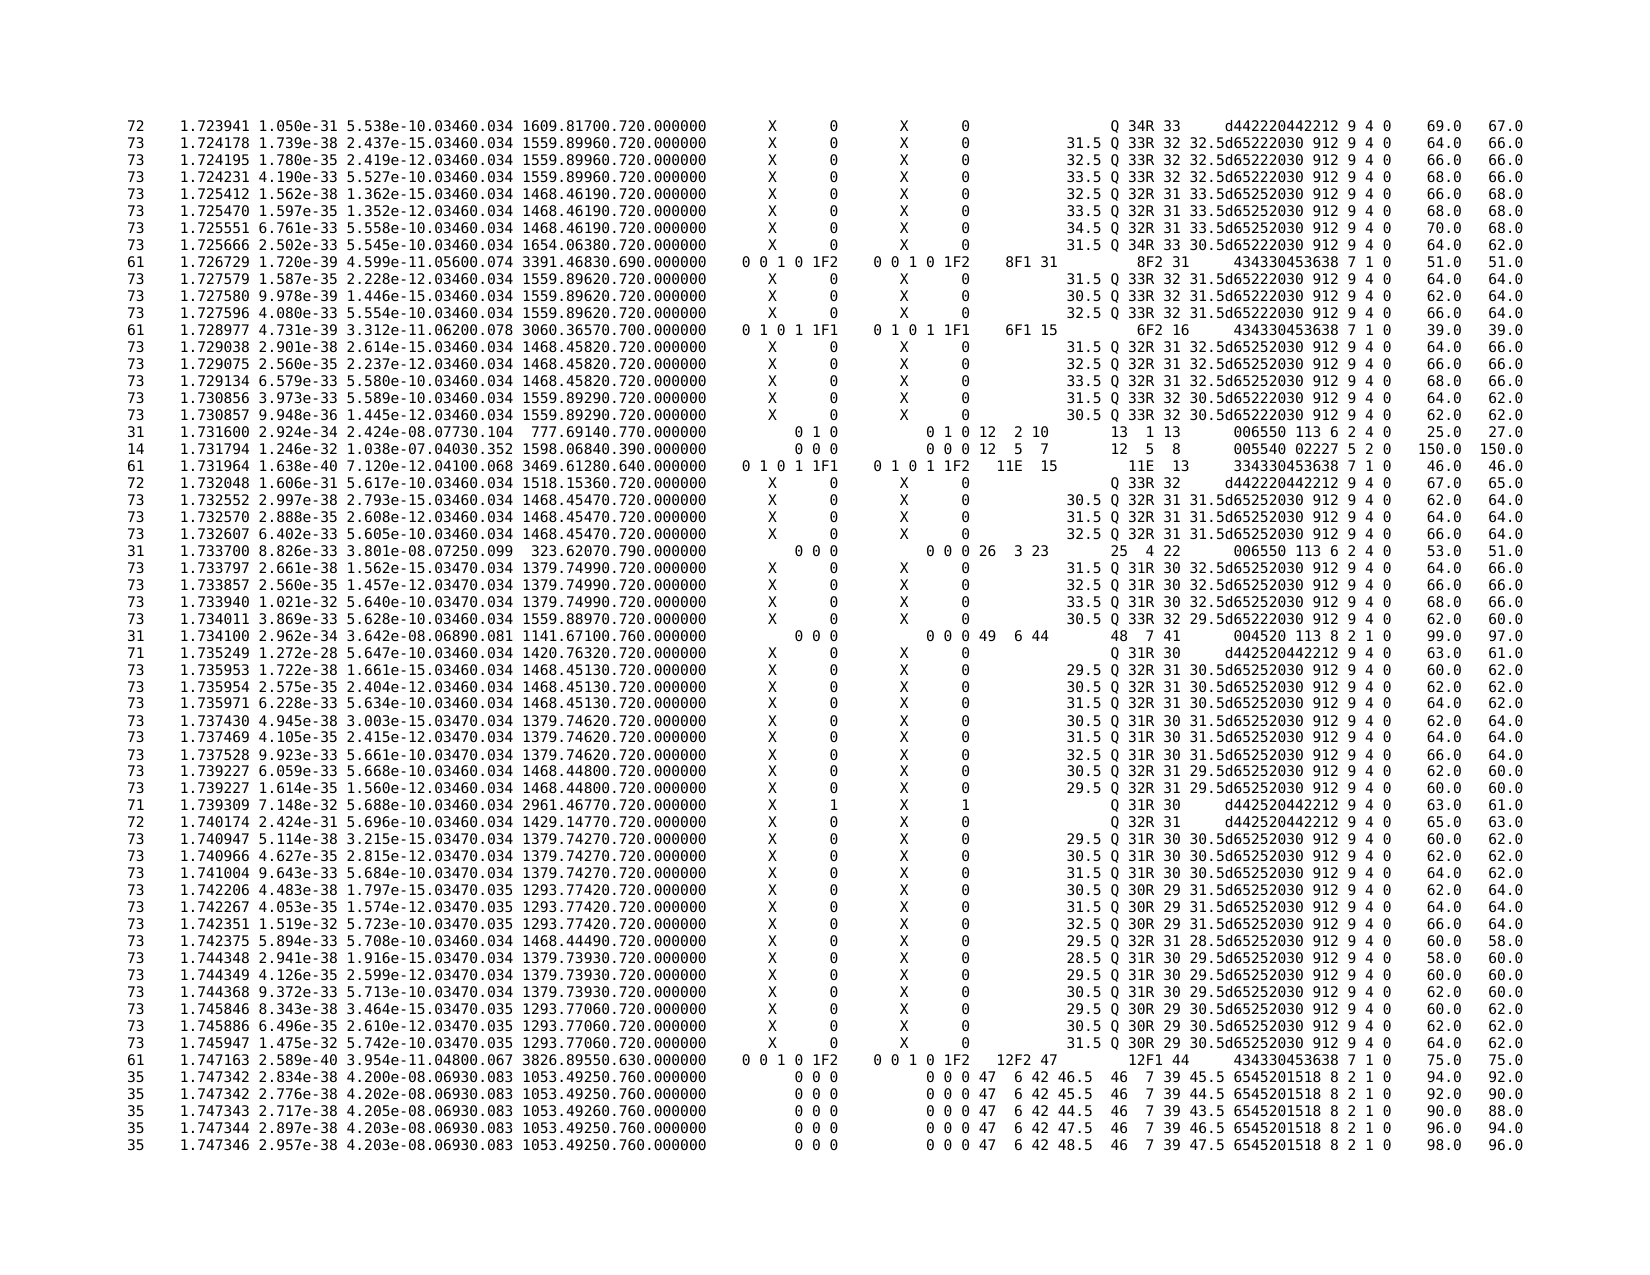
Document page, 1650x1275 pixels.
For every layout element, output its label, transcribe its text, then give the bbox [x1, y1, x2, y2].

text 73 1.735954 2.575e-35 2.404e-12.03460.034 1468.45130.720.000000 X 0 X 0 30.5 Q 32R 31 30.5d65252030 912 9 4 0 62.0 62.0 [118, 678, 1532, 695]
text 72 1.740174 2.424e-31 5.696e-10.03460.034 1429.14770.720.000000 X 0 X 0 Q 32R 31 d442520442212 9 4 0 65.0 63.0 [118, 814, 1532, 831]
text 73 1.729038 2.901e-38 2.614e-15.03460.034 1468.45820.720.000000 X 0 X 0 31.5 Q 32R 31 32.5d65252030 912 9 4 0 64.0 66.0 [118, 339, 1532, 356]
text 73 1.740947 5.114e-38 3.215e-15.03470.034 1379.74270.720.000000 X 0 X 0 29.5 Q 31R 30 30.5d65252030 912 9 4 0 60.0 62.0 [118, 831, 1532, 848]
text 73 1.729075 2.560e-35 2.237e-12.03460.034 1468.45820.720.000000 X 0 X 0 32.5 Q 32R 31 32.5d65252030 912 9 4 0 66.0 66.0 [118, 356, 1532, 373]
text 73 1.742267 4.053e-35 1.574e-12.03470.035 1293.77420.720.000000 X 0 X 0 31.5 Q 30R 29 31.5d65252030 912 9 4 0 64.0 64.0 [118, 899, 1532, 916]
text 73 1.744349 4.126e-35 2.599e-12.03470.034 1379.73930.720.000000 X 0 X 0 29.5 Q 31R 30 29.5d65252030 912 9 4 0 60.0 60.0 [118, 967, 1532, 984]
text 73 1.727596 4.080e-33 5.554e-10.03460.034 1559.89620.720.000000 X 0 X 0 32.5 Q 33R 32 31.5d65222030 912 9 4 0 66.0 64.0 [118, 305, 1532, 322]
text 61 1.728977 4.731e-39 3.312e-11.06200.078 3060.36570.700.000000 0 1 0 1 1F1 0 1 0 1 1F1 6F1 15 6F2 16 434330453638 7 1 0 39.0 39.0 [118, 322, 1532, 339]
text 35 1.747343 2.717e-38 4.205e-08.06930.083 1053.49260.760.000000 0 0 0 0 0 0 47 6 42 44.5 46 7 39 43.5 6545201518 8 2 1 0 90.0 88.0 [118, 1103, 1532, 1120]
text 73 1.740966 4.627e-35 2.815e-12.03470.034 1379.74270.720.000000 X 0 X 0 30.5 Q 31R 30 30.5d65252030 912 9 4 0 62.0 62.0 [118, 848, 1532, 865]
text 73 1.742351 1.519e-32 5.723e-10.03470.035 1293.77420.720.000000 X 0 X 0 32.5 Q 30R 29 31.5d65252030 912 9 4 0 66.0 64.0 [118, 916, 1532, 933]
text 35 1.747346 2.957e-38 4.203e-08.06930.083 1053.49250.760.000000 0 0 0 0 0 0 47 6 42 48.5 46 7 39 47.5 6545201518 8 2 1 0 98.0 96.0 [118, 1137, 1532, 1154]
text 73 1.737469 4.105e-35 2.415e-12.03470.034 1379.74620.720.000000 X 0 X 0 31.5 Q 31R 30 31.5d65252030 912 9 4 0 64.0 64.0 [118, 729, 1532, 746]
text 73 1.737430 4.945e-38 3.003e-15.03470.034 1379.74620.720.000000 X 0 X 0 30.5 Q 31R 30 31.5d65252030 912 9 4 0 62.0 64.0 [118, 712, 1532, 729]
text 73 1.737528 9.923e-33 5.661e-10.03470.034 1379.74620.720.000000 X 0 X 0 32.5 Q 31R 30 31.5d65252030 912 9 4 0 66.0 64.0 [118, 746, 1532, 763]
text 73 1.725551 6.761e-33 5.558e-10.03460.034 1468.46190.720.000000 X 0 X 0 34.5 Q 32R 31 33.5d65252030 912 9 4 0 70.0 68.0 [118, 220, 1532, 237]
text 73 1.745947 1.475e-32 5.742e-10.03470.035 1293.77060.720.000000 X 0 X 0 31.5 Q 30R 29 30.5d65252030 912 9 4 0 64.0 62.0 [118, 1035, 1532, 1052]
text 73 1.725470 1.597e-35 1.352e-12.03460.034 1468.46190.720.000000 X 0 X 0 33.5 Q 32R 31 33.5d65252030 912 9 4 0 68.0 68.0 [118, 203, 1532, 220]
text 73 1.725412 1.562e-38 1.362e-15.03460.034 1468.46190.720.000000 X 0 X 0 32.5 Q 32R 31 33.5d65252030 912 9 4 0 66.0 68.0 [118, 186, 1532, 203]
text 73 1.733797 2.661e-38 1.562e-15.03470.034 1379.74990.720.000000 X 0 X 0 31.5 Q 31R 30 32.5d65252030 912 9 4 0 64.0 66.0 [118, 559, 1532, 577]
text 73 1.730856 3.973e-33 5.589e-10.03460.034 1559.89290.720.000000 X 0 X 0 31.5 Q 33R 32 30.5d65222030 912 9 4 0 64.0 62.0 [118, 390, 1532, 407]
text 61 1.731964 1.638e-40 7.120e-12.04100.068 3469.61280.640.000000 0 1 0 1 1F1 0 1 0 1 1F2 11E 15 11E 13 334330453638 7 1 0 46.0 46.0 [118, 458, 1532, 475]
text 73 1.727580 9.978e-39 1.446e-15.03460.034 1559.89620.720.000000 X 0 X 0 30.5 Q 33R 32 31.5d65222030 912 9 4 0 62.0 64.0 [118, 288, 1532, 305]
text 73 1.739227 6.059e-33 5.668e-10.03460.034 1468.44800.720.000000 X 0 X 0 30.5 Q 32R 31 29.5d65252030 912 9 4 0 62.0 60.0 [118, 763, 1532, 780]
text 71 1.739309 7.148e-32 5.688e-10.03460.034 2961.46770.720.000000 X 1 X 1 Q 31R 30 d442520442212 9 4 0 63.0 61.0 [118, 797, 1532, 814]
text 35 1.747342 2.834e-38 4.200e-08.06930.083 1053.49250.760.000000 0 0 0 0 0 0 47 6 42 46.5 46 7 39 45.5 6545201518 8 2 1 0 94.0 92.0 [118, 1069, 1532, 1086]
text 73 1.739227 1.614e-35 1.560e-12.03460.034 1468.44800.720.000000 X 0 X 0 29.5 Q 32R 31 29.5d65252030 912 9 4 0 60.0 60.0 [118, 780, 1532, 797]
text 72 1.723941 1.050e-31 5.538e-10.03460.034 1609.81700.720.000000 X 0 X 0 Q 34R 33 d442220442212 9 4 0 69.0 67.0 [118, 118, 1532, 135]
text 72 1.732048 1.606e-31 5.617e-10.03460.034 1518.15360.720.000000 X 0 X 0 Q 33R 32 d442220442212 9 4 0 67.0 65.0 [118, 475, 1532, 492]
text 73 1.733857 2.560e-35 1.457e-12.03470.034 1379.74990.720.000000 X 0 X 0 32.5 Q 31R 30 32.5d65252030 912 9 4 0 66.0 66.0 [118, 577, 1532, 593]
text 73 1.744368 9.372e-33 5.713e-10.03470.034 1379.73930.720.000000 X 0 X 0 30.5 Q 31R 30 29.5d65252030 912 9 4 0 62.0 60.0 [118, 984, 1532, 1001]
text 73 1.724195 1.780e-35 2.419e-12.03460.034 1559.89960.720.000000 X 0 X 0 32.5 Q 33R 32 32.5d65222030 912 9 4 0 66.0 66.0 [118, 152, 1532, 169]
text 73 1.745846 8.343e-38 3.464e-15.03470.035 1293.77060.720.000000 X 0 X 0 29.5 Q 30R 29 30.5d65252030 912 9 4 0 60.0 62.0 [118, 1001, 1532, 1018]
text 73 1.742375 5.894e-33 5.708e-10.03460.034 1468.44490.720.000000 X 0 X 0 29.5 Q 32R 31 28.5d65252030 912 9 4 0 60.0 58.0 [118, 933, 1532, 950]
text 14 1.731794 1.246e-32 1.038e-07.04030.352 1598.06840.390.000000 0 0 0 0 0 0 12 5 7 12 5 8 005540 02227 5 2 0 150.0 150.0 [118, 441, 1532, 458]
text 73 1.733940 1.021e-32 5.640e-10.03470.034 1379.74990.720.000000 X 0 X 0 33.5 Q 31R 30 32.5d65252030 912 9 4 0 68.0 66.0 [118, 593, 1532, 611]
text 73 1.724178 1.739e-38 2.437e-15.03460.034 1559.89960.720.000000 X 0 X 0 31.5 Q 33R 32 32.5d65222030 912 9 4 0 64.0 66.0 [118, 135, 1532, 152]
text 73 1.735953 1.722e-38 1.661e-15.03460.034 1468.45130.720.000000 X 0 X 0 29.5 Q 32R 31 30.5d65252030 912 9 4 0 60.0 62.0 [118, 661, 1532, 678]
text 73 1.732552 2.997e-38 2.793e-15.03460.034 1468.45470.720.000000 X 0 X 0 30.5 Q 32R 31 31.5d65252030 912 9 4 0 62.0 64.0 [118, 492, 1532, 509]
text 35 1.747344 2.897e-38 4.203e-08.06930.083 1053.49250.760.000000 0 0 0 0 0 0 47 6 42 47.5 46 7 39 46.5 6545201518 8 2 1 0 96.0 94.0 [118, 1120, 1532, 1137]
text 73 1.741004 9.643e-33 5.684e-10.03470.034 1379.74270.720.000000 X 0 X 0 31.5 Q 31R 30 30.5d65252030 912 9 4 0 64.0 62.0 [118, 865, 1532, 882]
text 61 1.726729 1.720e-39 4.599e-11.05600.074 3391.46830.690.000000 0 0 1 0 1F2 0 0 1 0 1F2 8F1 31 8F2 31 434330453638 7 1 0 51.0 51.0 [118, 254, 1532, 271]
text 73 1.734011 3.869e-33 5.628e-10.03460.034 1559.88970.720.000000 X 0 X 0 30.5 Q 33R 32 29.5d65222030 912 9 4 0 62.0 60.0 [118, 611, 1532, 627]
text 73 1.745886 6.496e-35 2.610e-12.03470.035 1293.77060.720.000000 X 0 X 0 30.5 Q 30R 29 30.5d65252030 912 9 4 0 62.0 62.0 [118, 1018, 1532, 1035]
text 35 1.747342 2.776e-38 4.202e-08.06930.083 1053.49250.760.000000 0 0 0 0 0 0 47 6 42 45.5 46 7 39 44.5 6545201518 8 2 1 0 92.0 90.0 [118, 1086, 1532, 1103]
text 31 1.731600 2.924e-34 2.424e-08.07730.104 777.69140.770.000000 0 1 0 0 1 0 12 2 10 13 1 13 006550 113 6 2 4 0 25.0 27.0 [118, 424, 1532, 441]
text 73 1.725666 2.502e-33 5.545e-10.03460.034 1654.06380.720.000000 X 0 X 0 31.5 Q 34R 33 30.5d65222030 912 9 4 0 64.0 62.0 [118, 237, 1532, 254]
text 73 1.735971 6.228e-33 5.634e-10.03460.034 1468.45130.720.000000 X 0 X 0 31.5 Q 32R 31 30.5d65252030 912 9 4 0 64.0 62.0 [118, 695, 1532, 712]
text 73 1.727579 1.587e-35 2.228e-12.03460.034 1559.89620.720.000000 X 0 X 0 31.5 Q 33R 32 31.5d65222030 912 9 4 0 64.0 64.0 [118, 271, 1532, 288]
text 71 1.735249 1.272e-28 5.647e-10.03460.034 1420.76320.720.000000 X 0 X 0 Q 31R 30 d442520442212 9 4 0 63.0 61.0 [118, 644, 1532, 661]
text 73 1.732607 6.402e-33 5.605e-10.03460.034 1468.45470.720.000000 X 0 X 0 32.5 Q 32R 31 31.5d65252030 912 9 4 0 66.0 64.0 [118, 526, 1532, 543]
text 73 1.744348 2.941e-38 1.916e-15.03470.034 1379.73930.720.000000 X 0 X 0 28.5 Q 31R 30 29.5d65252030 912 9 4 0 58.0 60.0 [118, 950, 1532, 967]
text 73 1.732570 2.888e-35 2.608e-12.03460.034 1468.45470.720.000000 X 0 X 0 31.5 Q 32R 31 31.5d65252030 912 9 4 0 64.0 64.0 [118, 509, 1532, 526]
text 73 1.729134 6.579e-33 5.580e-10.03460.034 1468.45820.720.000000 X 0 X 0 33.5 Q 32R 31 32.5d65252030 912 9 4 0 68.0 66.0 [118, 373, 1532, 390]
text 73 1.724231 4.190e-33 5.527e-10.03460.034 1559.89960.720.000000 X 0 X 0 33.5 Q 33R 32 32.5d65222030 912 9 4 0 68.0 66.0 [118, 169, 1532, 186]
text 73 1.742206 4.483e-38 1.797e-15.03470.035 1293.77420.720.000000 X 0 X 0 30.5 Q 30R 29 31.5d65252030 912 9 4 0 62.0 64.0 [118, 882, 1532, 899]
text 73 1.730857 9.948e-36 1.445e-12.03460.034 1559.89290.720.000000 X 0 X 0 30.5 Q 33R 32 30.5d65222030 912 9 4 0 62.0 62.0 [118, 407, 1532, 424]
text 61 1.747163 2.589e-40 3.954e-11.04800.067 3826.89550.630.000000 0 0 1 0 1F2 0 0 1 0 1F2 12F2 47 12F1 44 434330453638 7 1 0 75.0 75.0 [118, 1052, 1532, 1069]
text 31 1.734100 2.962e-34 3.642e-08.06890.081 1141.67100.760.000000 0 0 0 0 0 0 49 6 44 48 7 41 004520 113 8 2 1 0 99.0 97.0 [118, 627, 1532, 644]
text 31 1.733700 8.826e-33 3.801e-08.07250.099 323.62070.790.000000 0 0 0 0 0 0 26 3 23 25 4 22 006550 113 6 2 4 0 53.0 51.0 [118, 543, 1532, 559]
